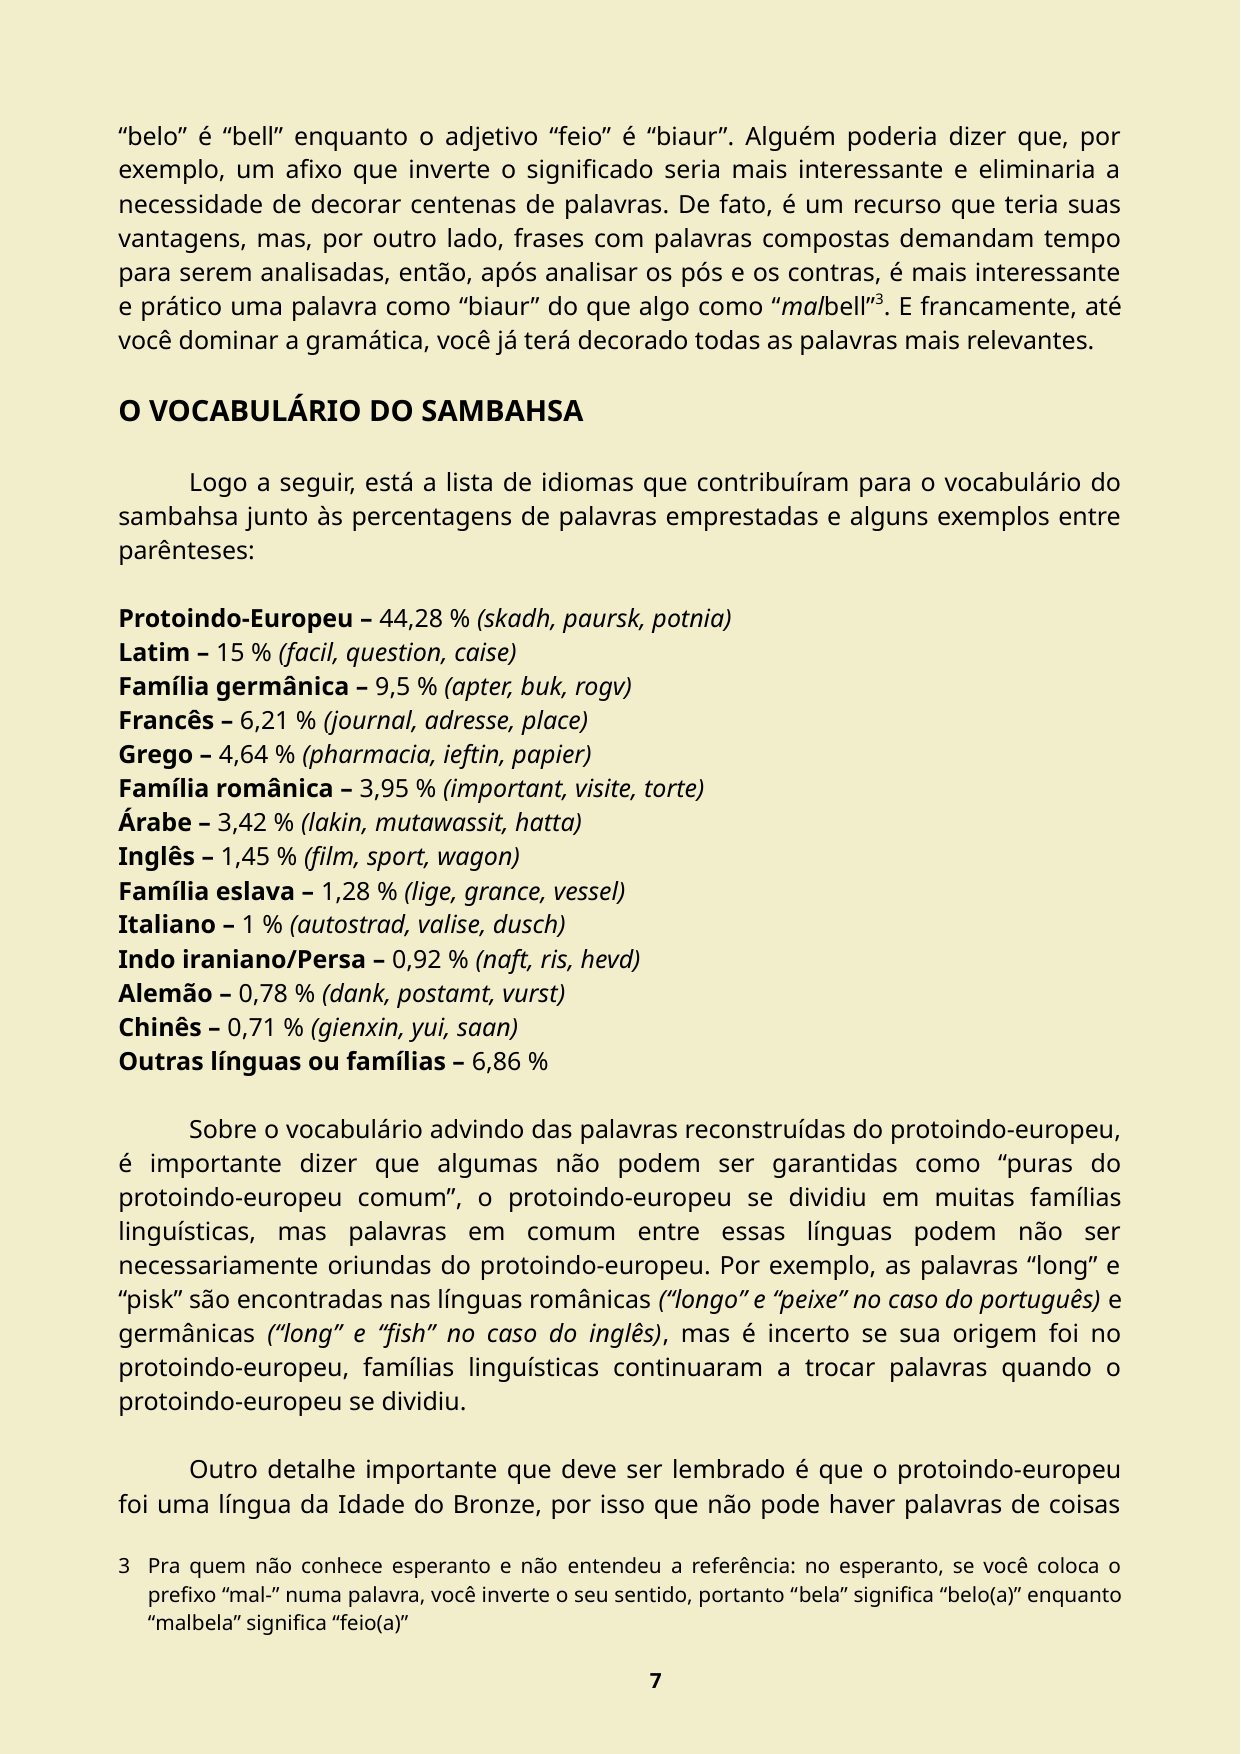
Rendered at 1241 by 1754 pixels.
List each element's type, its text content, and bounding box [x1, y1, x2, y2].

text Pra quem não conhece esperanto e não entendeu a referência: no esperanto, se você coloca o prefixo “mal-” numa palavra, você inverte o seu sentido, portanto “bela” significa “belo(a)” enquanto “malbela” significa “feio(a)” [118, 1552, 1122, 1637]
text Grego – 4,64 % (pharmacia, ieftin, papier) [118, 737, 1122, 771]
text Inglês – 1,45 % (film, sport, wagon) [118, 839, 1122, 873]
text Outro detalhe importante que deve ser lembrado é que o protoindo-europeu foi uma língua da Idade do Bronze, por isso que não pode haver palavras de coisas [118, 1452, 1122, 1520]
text Árabe – 3,42 % (lakin, mutawassit, hatta) [118, 805, 1122, 839]
subtitle O VOCABULÁRIO DO SAMBAHSA [118, 391, 1122, 430]
text Sobre o vocabulário advindo das palavras reconstruídas do protoindo-europeu, é importante dizer que algumas não podem ser garantidas como “puras do protoindo-europeu comum”, o protoindo-europeu se dividiu em muitas famílias linguísticas, mas palavras em comum entre essas línguas podem não ser necessariamente oriundas do protoindo-europeu. Por exemplo, as palavras “long” e “pisk” são encontradas nas línguas românicas (“longo” e “peixe” no caso do português) e germânicas (“long” e “fish” no caso do inglês), mas é incerto se sua origem foi no protoindo-europeu, famílias linguísticas continuaram a trocar palavras quando o protoindo-europeu se dividiu. [118, 1112, 1122, 1418]
text “belo” é “bell” enquanto o adjetivo “feio” é “biaur”. Alguém poderia dizer que, por exemplo, um afixo que inverte o significado seria mais interessante e eliminaria a necessidade de decorar centenas de palavras. De fato, é um recurso que teria suas vantagens, mas, por outro lado, frases com palavras compostas demandam tempo para serem analisadas, então, após analisar os pós e os contras, é mais interessante e prático uma palavra como “biaur” do que algo como “malbell”. E francamente, até você dominar a gramática, você já terá decorado todas as palavras mais relevantes. [118, 118, 1122, 357]
text Latim – 15 % (facil, question, caise) [118, 635, 1122, 669]
text Outras línguas ou famílias – 6,86 % [118, 1043, 1122, 1077]
text Alemão – 0,78 % (dank, postamt, vurst) [118, 975, 1122, 1009]
text Logo a seguir, está a lista de idiomas que contribuíram para o vocabulário do sambahsa junto às percentagens de palavras emprestadas e alguns exemplos entre parênteses: [118, 464, 1122, 567]
text Família germânica – 9,5 % (apter, buk, rogv) [118, 669, 1122, 703]
text Italiano – 1 % (autostrad, valise, dusch) [118, 907, 1122, 941]
text Família românica – 3,95 % (important, visite, torte) [118, 771, 1122, 805]
text Chinês – 0,71 % (gienxin, yui, saan) [118, 1009, 1122, 1043]
text Protoindo-Europeu – 44,28 % (skadh, paursk, potnia) [118, 601, 1122, 635]
text Indo iraniano/Persa – 0,92 % (naft, ris, hevd) [118, 941, 1122, 975]
text Francês – 6,21 % (journal, adresse, place) [118, 703, 1122, 737]
text Família eslava – 1,28 % (lige, grance, vessel) [118, 873, 1122, 907]
